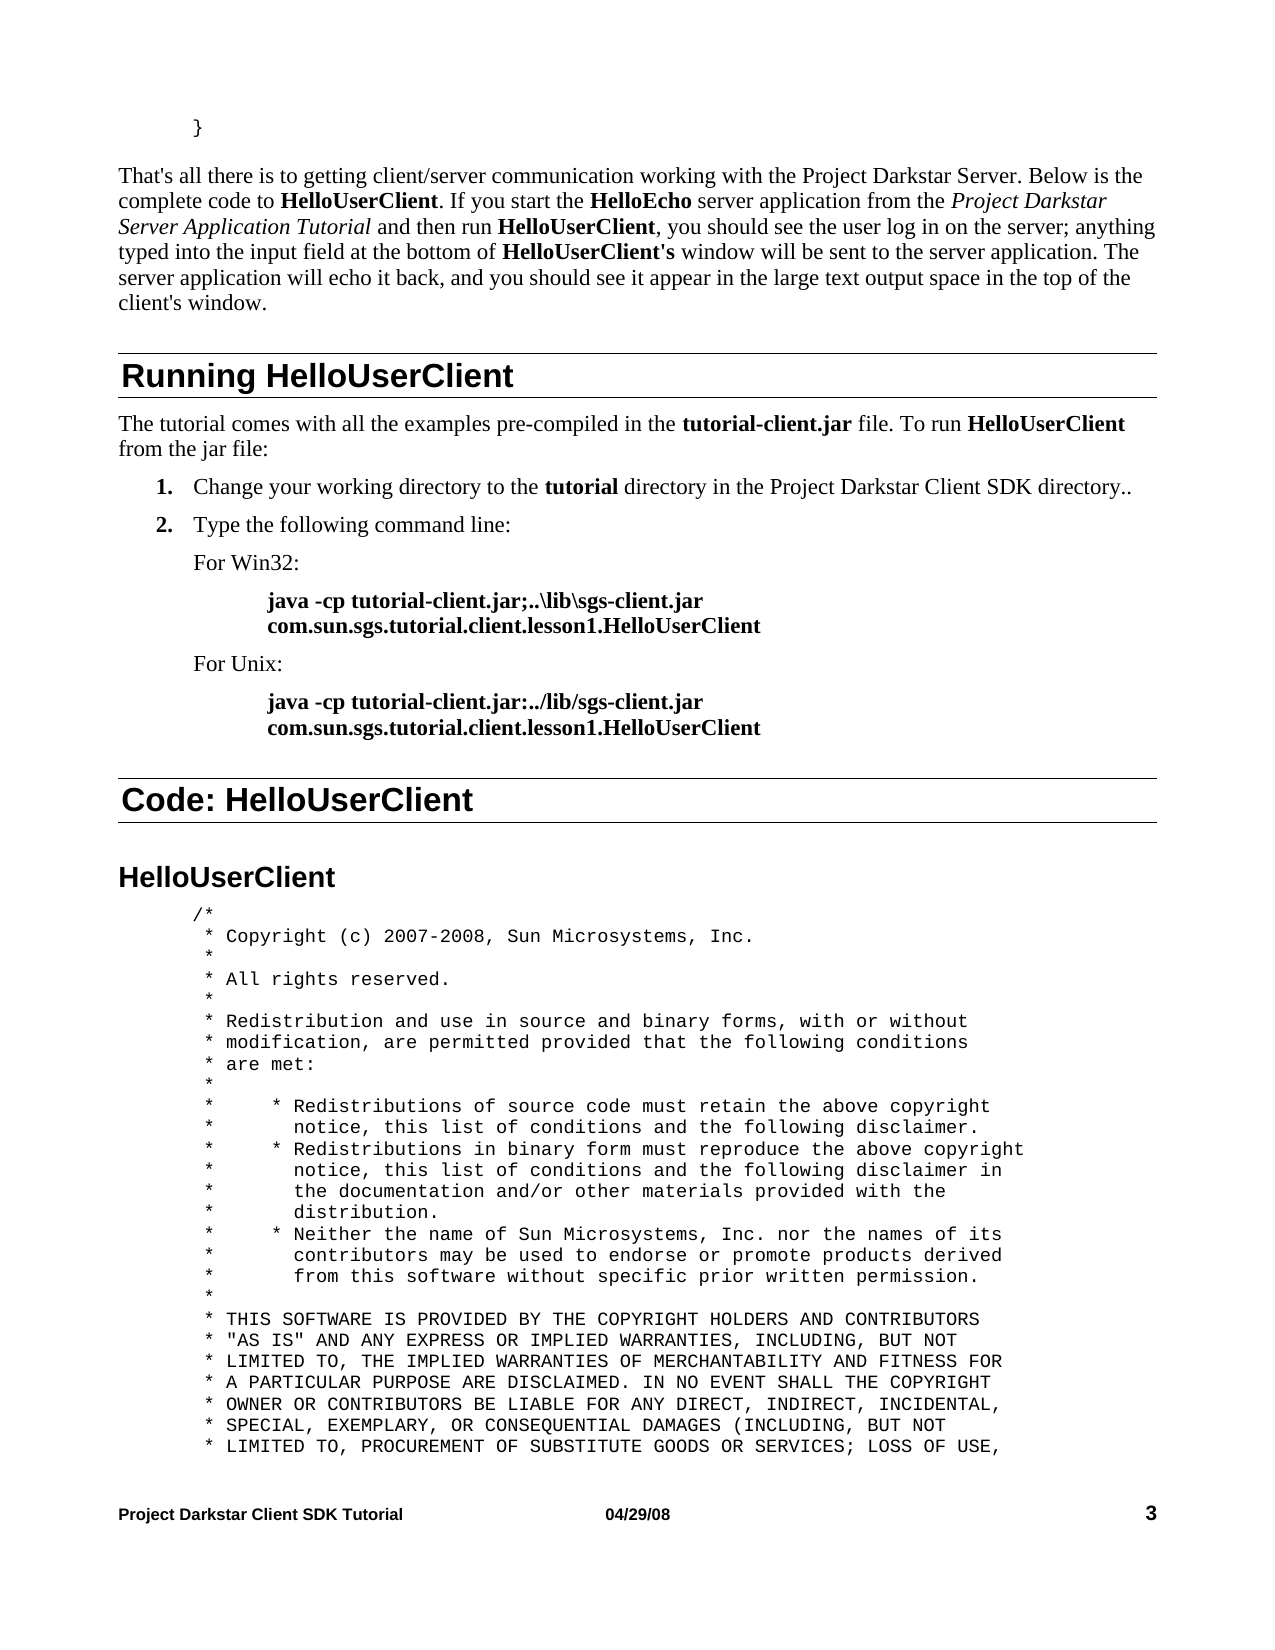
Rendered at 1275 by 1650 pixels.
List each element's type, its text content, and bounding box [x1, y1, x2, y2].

text * [192, 1288, 1098, 1309]
text * notice, this list of conditions and the following disclaimer in [192, 1161, 1098, 1182]
text The tutorial comes with all the examples pre-compiled in the tutorial-client.jar file. To run HelloUserClient from the jar file: [118, 411, 1157, 462]
list java -cp tutorial-client.jar;..\lib\sgs-client.jar com.sun.sgs.tutorial.client.lesson1.HelloUserClient [229, 588, 1157, 639]
subtitle HelloUserClient [118, 861, 1157, 893]
text * [192, 1076, 1098, 1097]
text * [192, 991, 1098, 1012]
text * * Neither the name of Sun Microsystems, Inc. nor the names of its [192, 1224, 1098, 1246]
subtitle Code: HelloUserClient [118, 779, 1157, 822]
text * LIMITED TO, THE IMPLIED WARRANTIES OF MERCHANTABILITY AND FITNESS FOR [192, 1352, 1098, 1373]
list Change your working directory to the tutorial directory in the Project Darkstar Client SDK directory.. [156, 474, 1157, 500]
text * the documentation and/or other materials provided with the [192, 1182, 1098, 1203]
subtitle Running HelloUserClient [118, 354, 1157, 397]
text * modification, are permitted provided that the following conditions [192, 1033, 1098, 1054]
list java -cp tutorial-client.jar:../lib/sgs-client.jar com.sun.sgs.tutorial.client.lesson1.HelloUserClient [229, 689, 1157, 740]
text * from this software without specific prior written permission. [192, 1267, 1098, 1288]
text * * Redistributions in binary form must reproduce the above copyright [192, 1139, 1098, 1161]
text * * Redistributions of source code must retain the above copyright [192, 1097, 1098, 1118]
text * LIMITED TO, PROCUREMENT OF SUBSTITUTE GOODS OR SERVICES; LOSS OF USE, [192, 1437, 1098, 1458]
text * Redistribution and use in source and binary forms, with or without [192, 1012, 1098, 1033]
text /* [192, 906, 1098, 927]
text * notice, this list of conditions and the following disclaimer. [192, 1118, 1098, 1139]
text * A PARTICULAR PURPOSE ARE DISCLAIMED. IN NO EVENT SHALL THE COPYRIGHT [192, 1373, 1098, 1394]
list For Win32: [156, 550, 1157, 576]
text * "AS IS" AND ANY EXPRESS OR IMPLIED WARRANTIES, INCLUDING, BUT NOT [192, 1331, 1098, 1352]
text * SPECIAL, EXEMPLARY, OR CONSEQUENTIAL DAMAGES (INCLUDING, BUT NOT [192, 1416, 1098, 1437]
text * distribution. [192, 1203, 1098, 1224]
text } [192, 118, 1098, 139]
text * OWNER OR CONTRIBUTORS BE LIABLE FOR ANY DIRECT, INDIRECT, INCIDENTAL, [192, 1394, 1098, 1416]
list Type the following command line: [156, 512, 1157, 538]
text * are met: [192, 1054, 1098, 1076]
text * contributors may be used to endorse or promote products derived [192, 1246, 1098, 1267]
text * All rights reserved. [192, 969, 1098, 991]
text * THIS SOFTWARE IS PROVIDED BY THE COPYRIGHT HOLDERS AND CONTRIBUTORS [192, 1309, 1098, 1331]
text * [192, 948, 1098, 969]
text That's all there is to getting client/server communication working with the Project Darkstar Server. Below is the complete code to HelloUserClient. If you start the HelloEcho server application from the Project Darkstar Server Application Tutorial and then run HelloUserClient, you should see the user log in on the server; anything typed into the input field at the bottom of HelloUserClient's window will be sent to the server application. The server application will echo it back, and you should see it appear in the large text output space in the top of the client's window. [118, 163, 1157, 316]
text * Copyright (c) 2007-2008, Sun Microsystems, Inc. [192, 927, 1098, 948]
list For Unix: [156, 651, 1157, 677]
